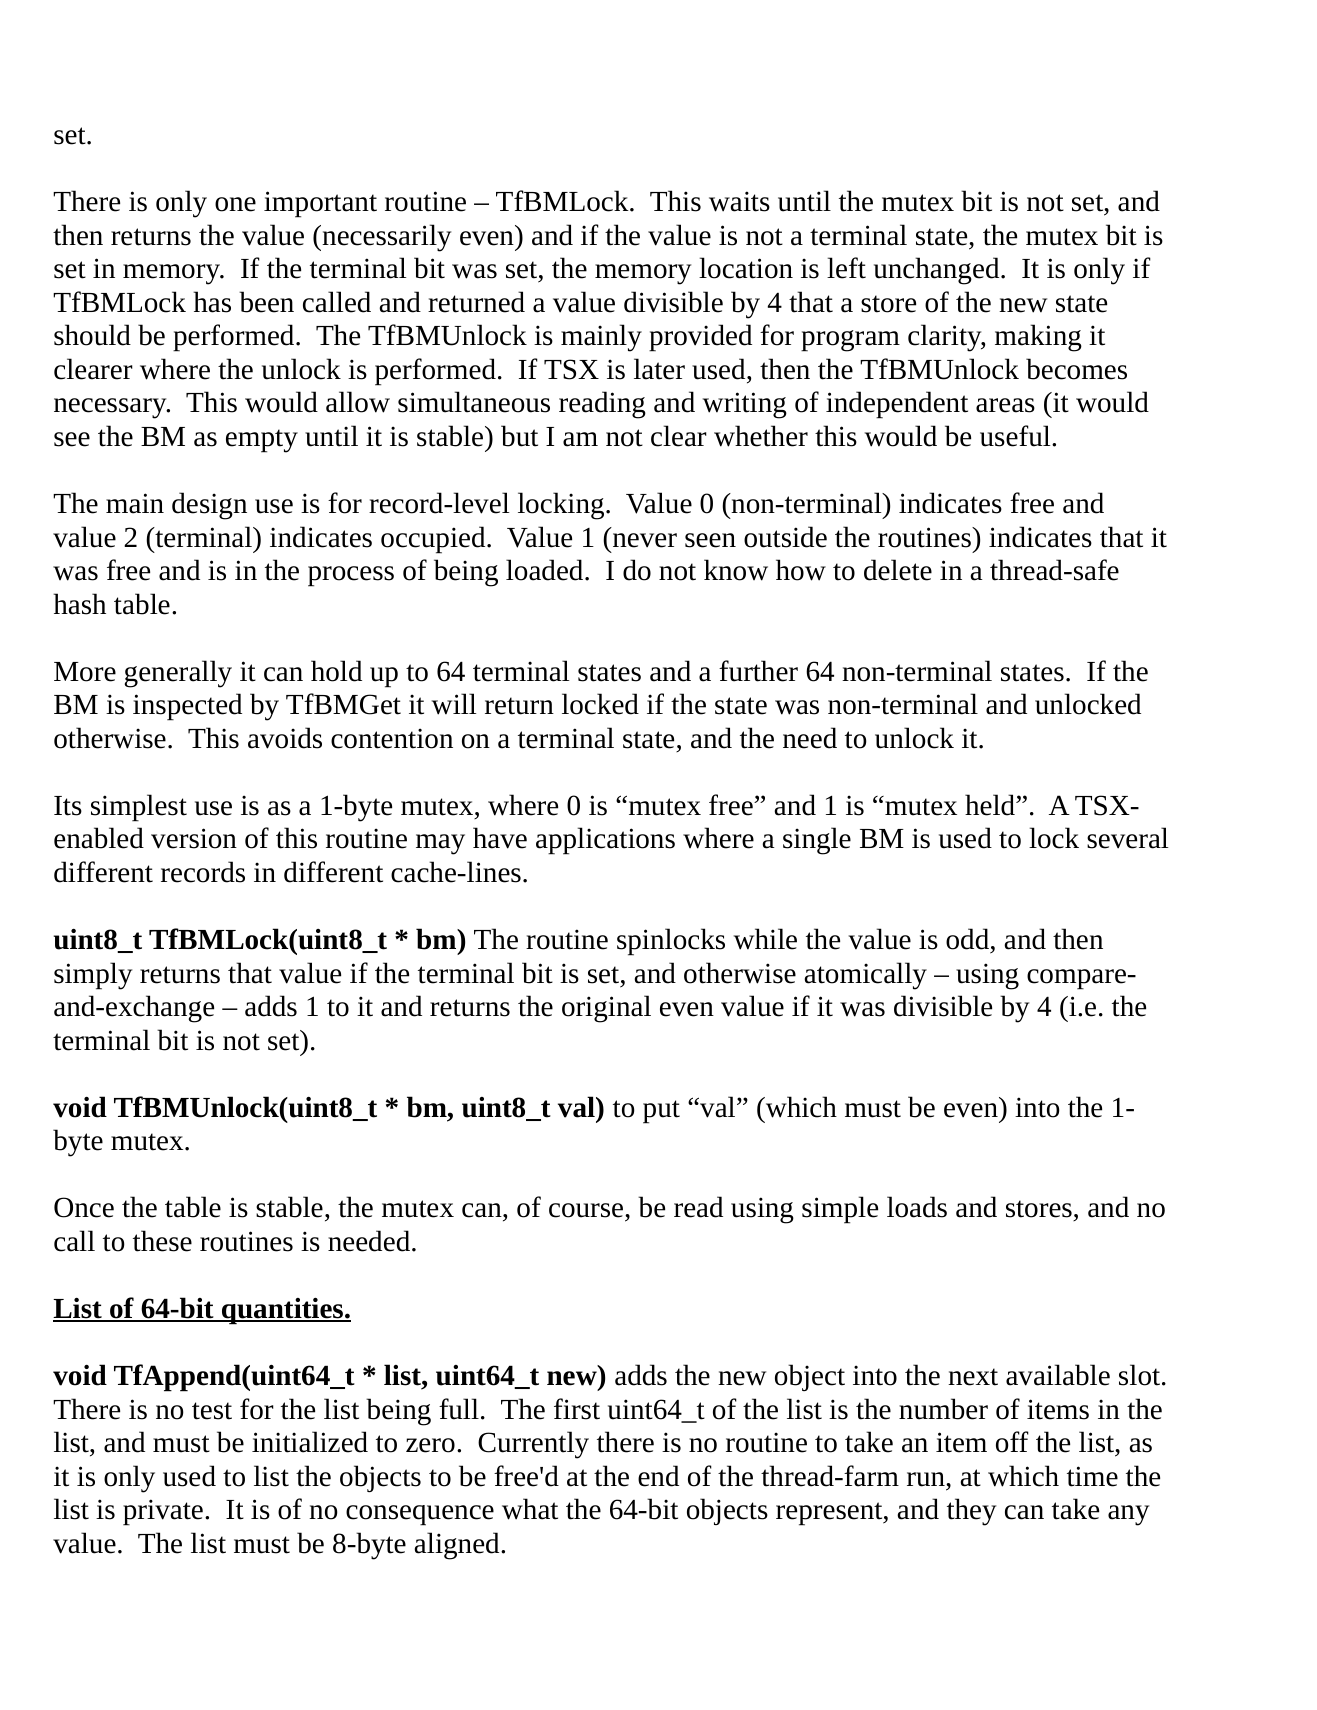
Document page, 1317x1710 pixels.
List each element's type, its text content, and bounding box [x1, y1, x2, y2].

text void TfAppend(uint64_t * list, uint64_t new) adds the new object into the next available slot. There is no test for the list being full. The first uint64_t of the list is the number of items in the list, and must be initialized to zero. Currently there is no routine to take an item off the list, as it is only used to list the objects to be free'd at the end of the thread-farm run, at which time the list is private. It is of no consequence what the 64-bit objects represent, and they can take any value. The list must be 8-byte aligned. [53, 1358, 1174, 1559]
text set. [53, 117, 1174, 151]
text There is only one important routine – TfBMLock. This waits until the mutex bit is not set, and then returns the value (necessarily even) and if the value is not a terminal state, the mutex bit is set in memory. If the terminal bit was set, the memory location is left unchanged. It is only if TfBMLock has been called and returned a value divisible by 4 that a store of the new state should be performed. The TfBMUnlock is mainly provided for program clarity, making it clearer where the unlock is performed. If TSX is later used, then the TfBMUnlock becomes necessary. This would allow simultaneous reading and writing of independent areas (it would see the BM as empty until it is stable) but I am not clear whether this would be useful. [53, 184, 1174, 453]
text Its simplest use is as a 1-byte mutex, where 0 is “mutex free” and 1 is “mutex held”. A TSX-enabled version of this routine may have applications where a single BM is used to lock several different records in different cache-lines. [53, 788, 1174, 889]
text void TfBMUnlock(uint8_t * bm, uint8_t val) to put “val” (which must be even) into the 1-byte mutex. [53, 1090, 1174, 1157]
text The main design use is for record-level locking. Value 0 (non-terminal) indicates free and value 2 (terminal) indicates occupied. Value 1 (never seen outside the routines) indicates that it was free and is in the process of being loaded. I do not know how to delete in a thread-safe hash table. [53, 486, 1174, 620]
text List of 64-bit quantities. [53, 1291, 1174, 1325]
text uint8_t TfBMLock(uint8_t * bm) The routine spinlocks while the value is odd, and then simply returns that value if the terminal bit is set, and otherwise atomically – using compare-and-exchange – adds 1 to it and returns the original even value if it was divisible by 4 (i.e. the terminal bit is not set). [53, 922, 1174, 1056]
text Once the table is stable, the mutex can, of course, be read using simple loads and stores, and no call to these routines is needed. [53, 1191, 1174, 1258]
text More generally it can hold up to 64 terminal states and a further 64 non-terminal states. If the BM is inspected by TfBMGet it will return locked if the state was non-terminal and unlocked otherwise. This avoids contention on a terminal state, and the need to unlock it. [53, 654, 1174, 754]
